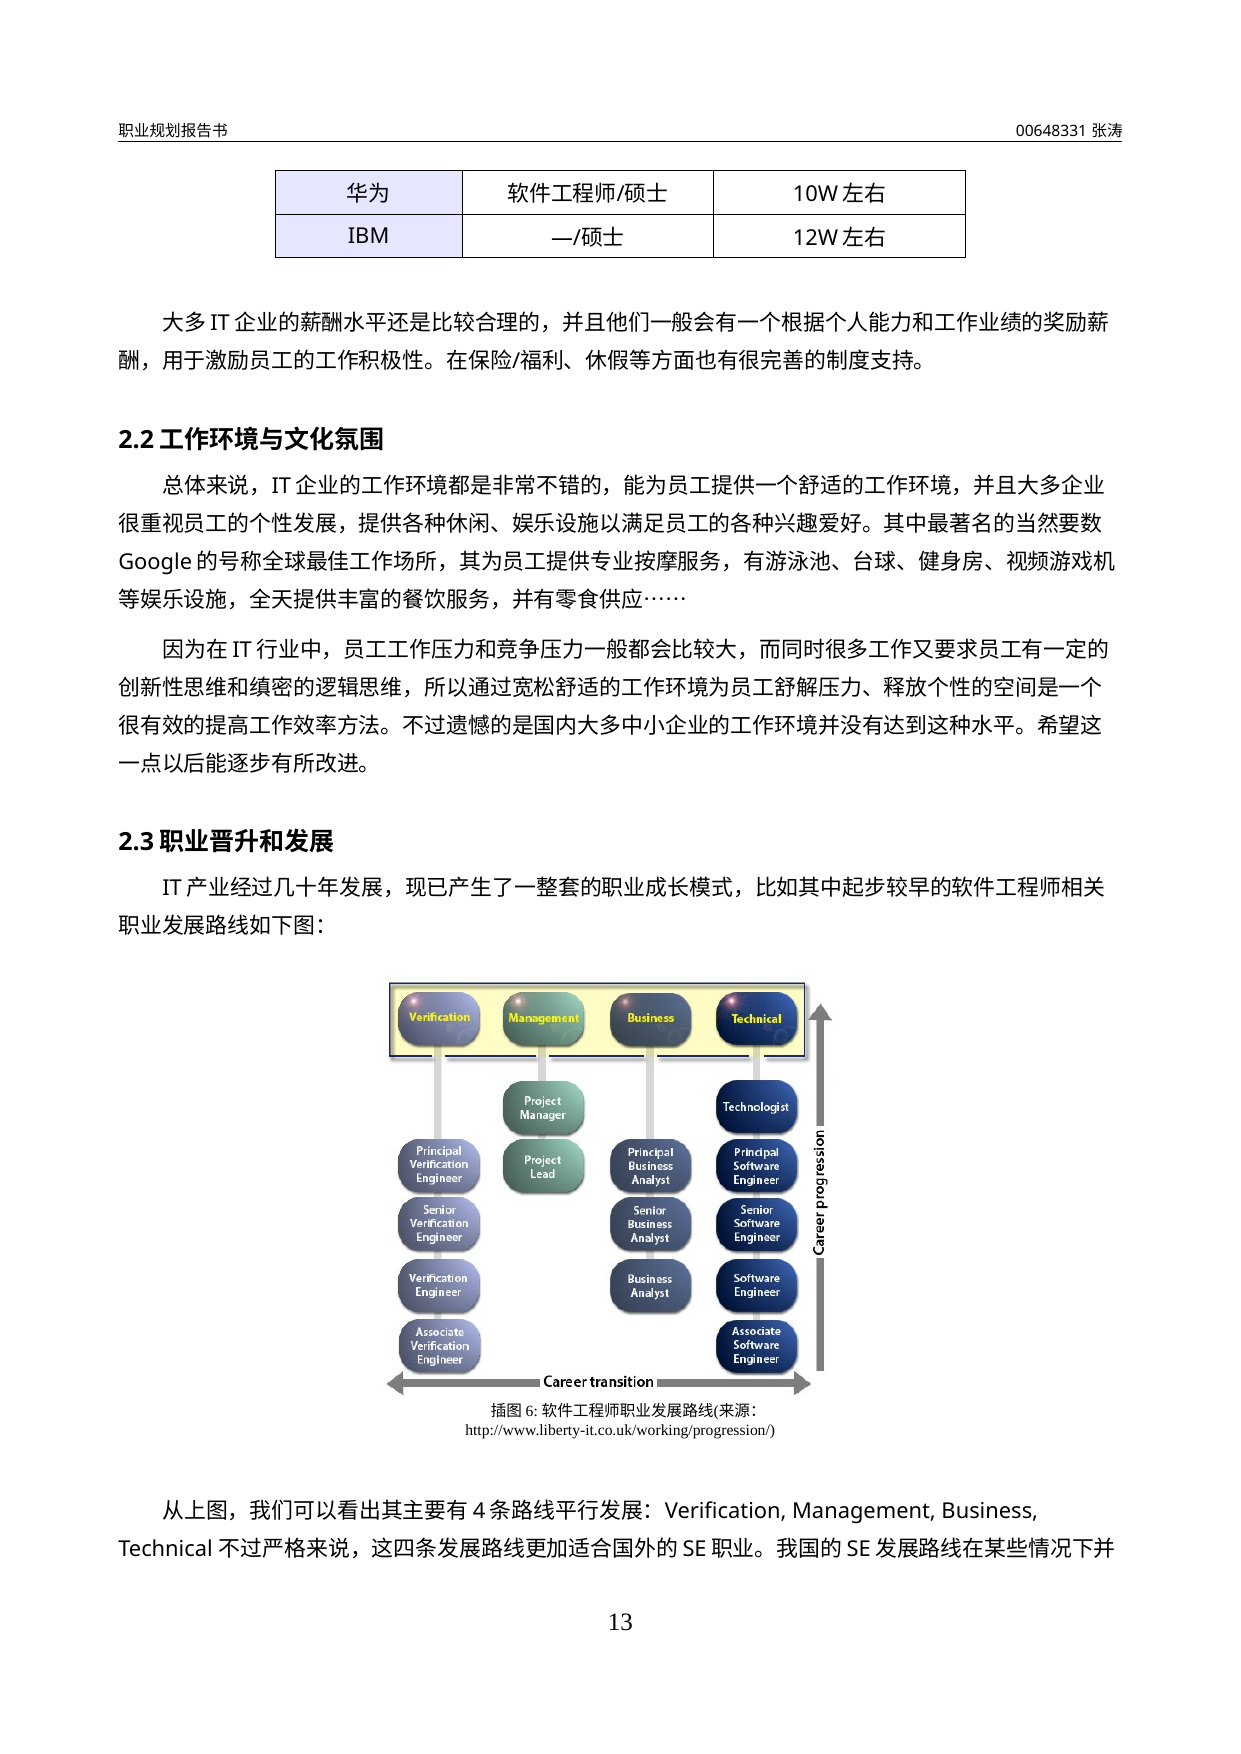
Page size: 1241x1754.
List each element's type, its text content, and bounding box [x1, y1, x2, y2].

text IT产业经过几十年发展，现已产生了一整套的职业成长模式，比如其中起步较早的软件工程师相关职业发展路线如下图： [118, 870, 1122, 940]
text 插图 6: 软件工程师职业发展路线(来源：http://www.liberty-it.co.uk/working/progression/) [373, 971, 868, 1439]
table_cell 12W左右 [714, 215, 965, 257]
table_cell 软件工程师/硕士 [463, 171, 713, 214]
table_cell —/硕士 [463, 215, 713, 257]
subtitle 2.3职业晋升和发展 [118, 821, 1122, 858]
text 因为在IT行业中，员工工作压力和竞争压力一般都会比较大，而同时很多工作又要求员工有一定的创新性思维和缜密的逻辑思维，所以通过宽松舒适的工作环境为员工舒解压力、释放个性的空间是一个很有效的提高工作效率方法。不过遗憾的是国内大多中小企业的工作环境并没有达到这种水平。希望这一点以后能逐步有所改进。 [118, 632, 1122, 778]
subtitle 2.2工作环境与文化氛围 [118, 419, 1122, 455]
picture [373, 971, 839, 1399]
text 大多IT企业的薪酬水平还是比较合理的，并且他们一般会有一个根据个人能力和工作业绩的奖励薪酬，用于激励员工的工作积极性。在保险/福利、休假等方面也有很完善的制度支持。 [118, 305, 1122, 375]
table_cell IBM [276, 215, 462, 257]
text 总体来说，IT企业的工作环境都是非常不错的，能为员工提供一个舒适的工作环境，并且大多企业很重视员工的个性发展，提供各种休闲、娱乐设施以满足员工的各种兴趣爱好。其中最著名的当然要数Google的号称全球最佳工作场所，其为员工提供专业按摩服务，有游泳池、台球、健身房、视频游戏机等娱乐设施，全天提供丰富的餐饮服务，并有零食供应…… [118, 468, 1122, 613]
text 从上图，我们可以看出其主要有4条路线平行发展：Verification, Management, Business, Technical 不过严格来说，这四条发展路线更加适合国外的SE职业。我国的SE发展路线在某些情况下并 [118, 1493, 1122, 1563]
table_cell 10W左右 [714, 171, 965, 214]
table_cell 华为 [276, 171, 462, 214]
